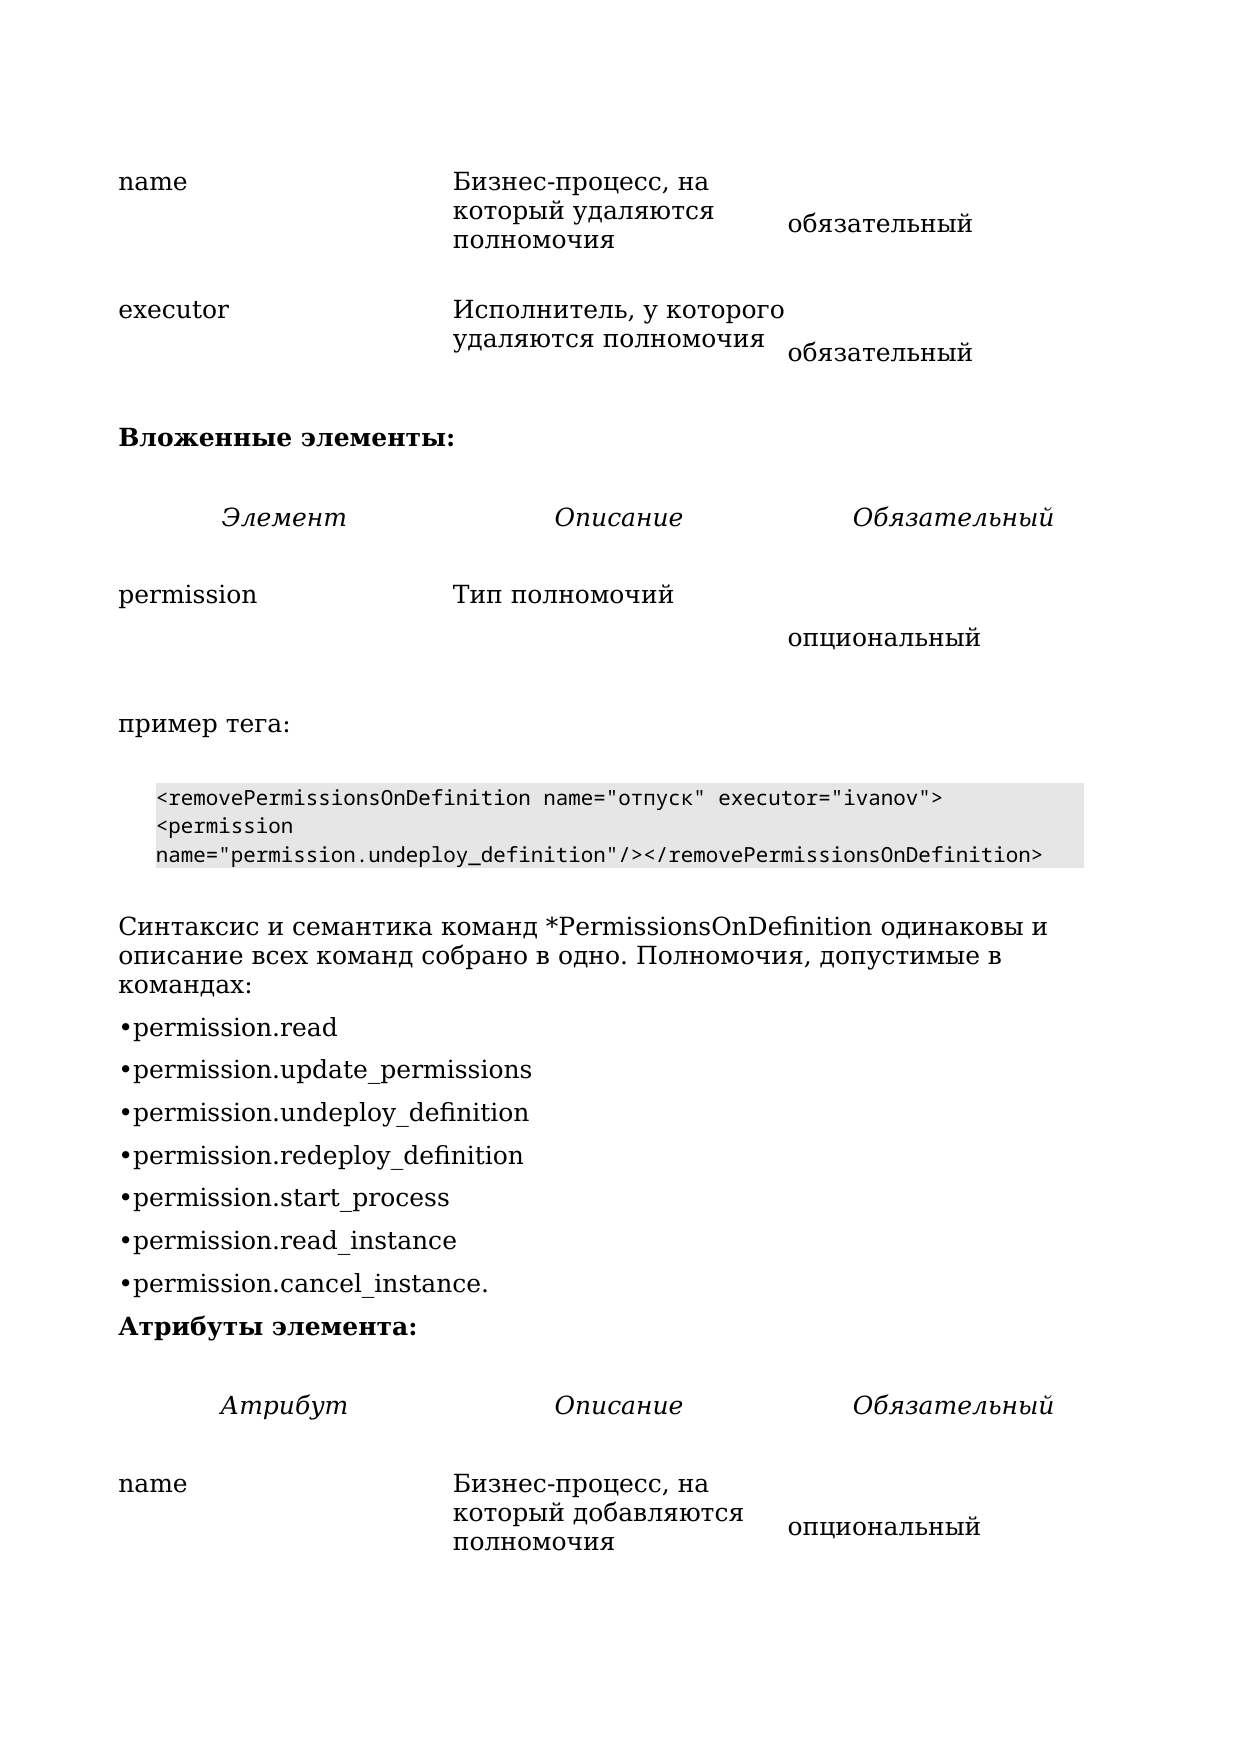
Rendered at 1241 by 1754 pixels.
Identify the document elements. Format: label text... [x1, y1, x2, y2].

text <removePermissionsOnDefinition name="отпуск" executor="ivanov"> <permission name="permission.undeploy_definition"/></removePermissionsOnDefinition> [156, 783, 1084, 868]
table_cell Исполнитель, у которого удаляются полномочия [453, 289, 787, 417]
list permission.update_permissions [118, 1056, 1122, 1085]
table_cell name [118, 1463, 453, 1591]
list permission.undeploy_definition [118, 1098, 1122, 1127]
text Синтаксис и семантика команд *PermissionsOnDefinition одинаковы и описание всех команд собрано в одно. Полномочия, допустимые в командах: [118, 912, 1122, 999]
table_header Описание [453, 460, 787, 574]
list permission.read [118, 1013, 1122, 1042]
table_cell обязательный [788, 161, 1122, 289]
table_cell обязательный [788, 289, 1122, 417]
text пример тега: [118, 709, 1122, 738]
table_cell опциональный [788, 1463, 1122, 1591]
table_header Атрибут [118, 1349, 453, 1463]
list permission.start_process [118, 1184, 1122, 1213]
table_header [118, 118, 453, 161]
table_cell Бизнес-процесс, на который удаляются полномочия [453, 161, 787, 289]
table_header [788, 118, 1122, 161]
table_cell опциональный [788, 575, 1122, 703]
table_header [453, 118, 787, 161]
table_cell name [118, 161, 453, 289]
table_header Вложенные элементы: [118, 417, 1122, 460]
table_cell executor [118, 289, 453, 417]
list permission.redeploy_definition [118, 1141, 1122, 1170]
table_cell Бизнес-процесс, на который добавляются полномочия [453, 1463, 787, 1591]
table_header Обязательный [788, 460, 1122, 574]
list permission.cancel_instance. [118, 1269, 1122, 1298]
table_header Обязательный [788, 1349, 1122, 1463]
table_cell permission [118, 575, 453, 703]
table_cell Тип полномочий [453, 575, 787, 703]
table_header Атрибуты элемента: [118, 1306, 1122, 1349]
table_header Описание [453, 1349, 787, 1463]
table_header Элемент [118, 460, 453, 574]
list permission.read_instance [118, 1226, 1122, 1256]
